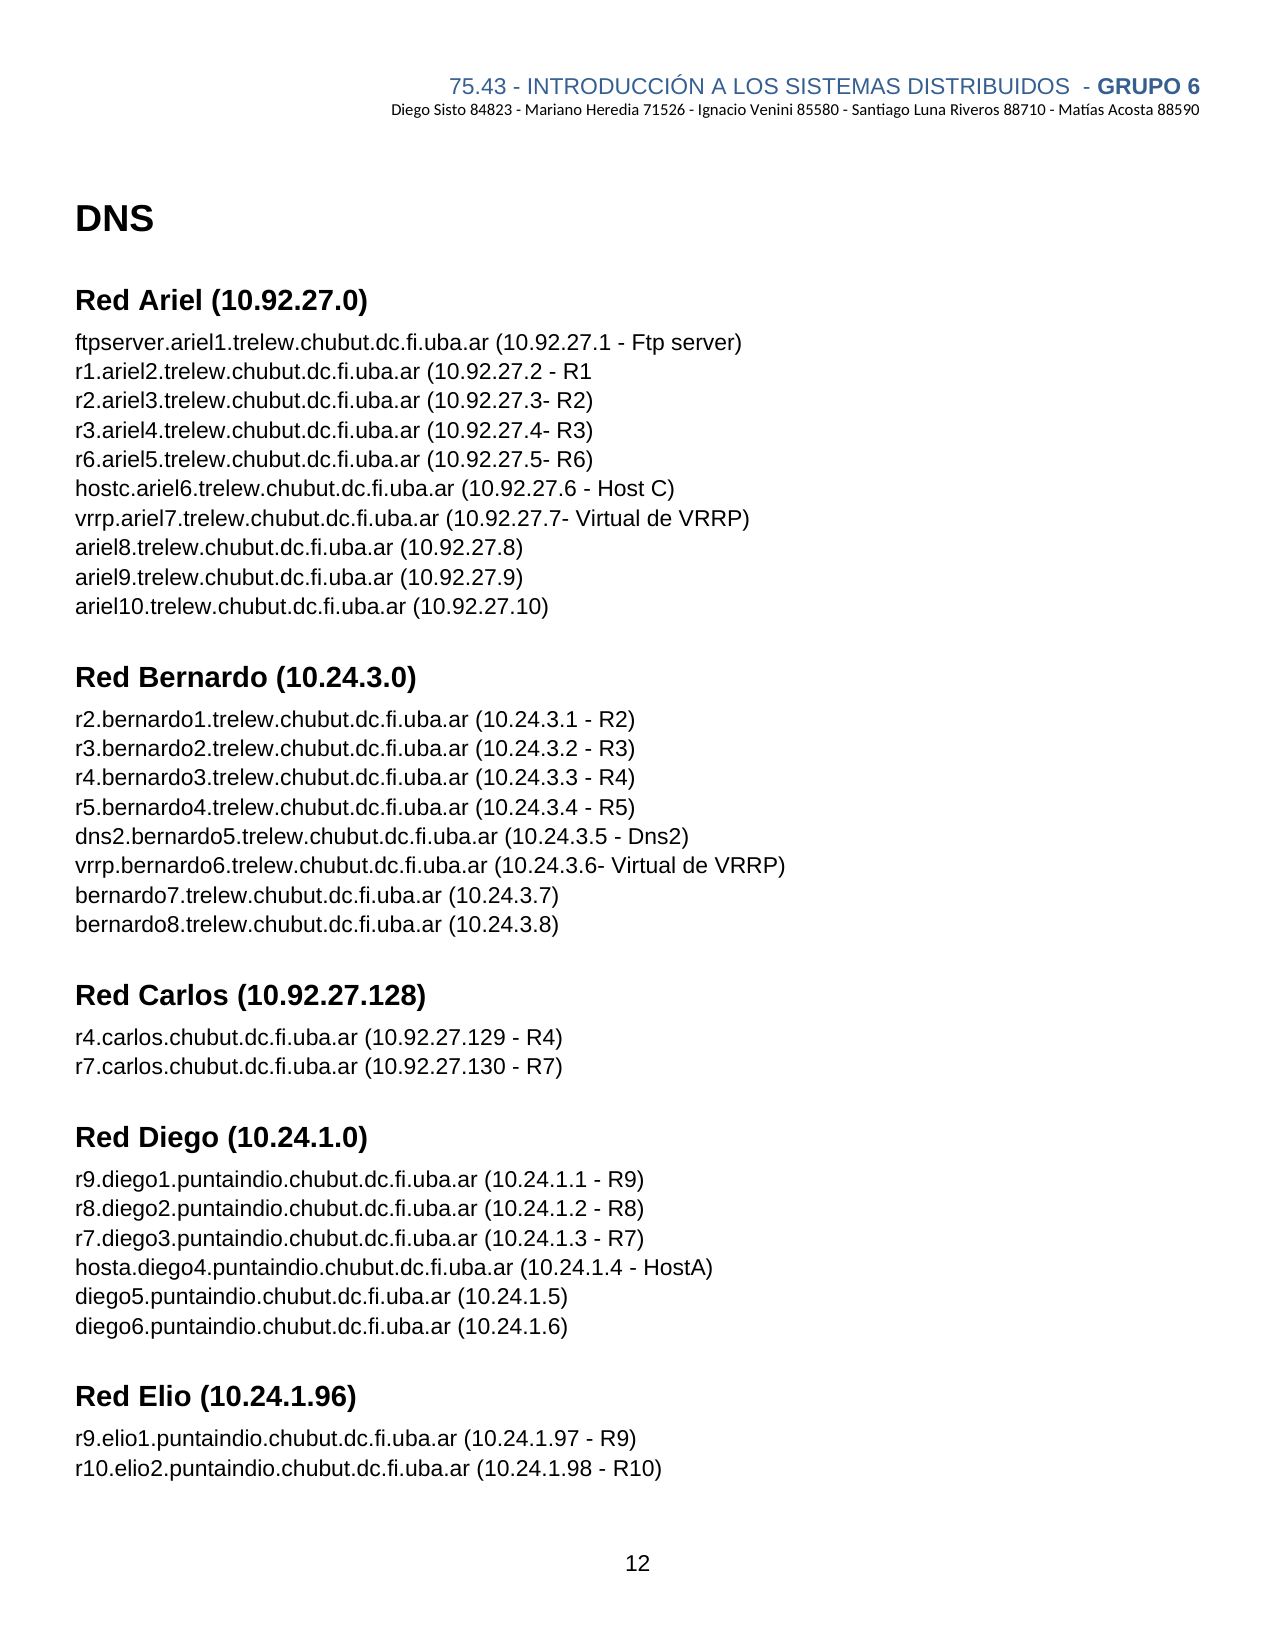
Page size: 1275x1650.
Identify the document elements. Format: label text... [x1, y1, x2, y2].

text r6.ariel5.trelew.chubut.dc.fi.uba.ar (10.92.27.5- R6) [75, 447, 1200, 472]
text r10.elio2.puntaindio.chubut.dc.fi.uba.ar (10.24.1.98 - R10) [75, 1455, 1200, 1481]
text hostc.ariel6.trelew.chubut.dc.fi.uba.ar (10.92.27.6 - Host C) [75, 476, 1200, 502]
text r9.elio1.puntaindio.chubut.dc.fi.uba.ar (10.24.1.97 - R9) [75, 1426, 1200, 1452]
text r2.ariel3.trelew.chubut.dc.fi.uba.ar (10.92.27.3- R2) [75, 388, 1200, 414]
text r3.ariel4.trelew.chubut.dc.fi.uba.ar (10.92.27.4- R3) [75, 417, 1200, 443]
subtitle Red Elio (10.24.1.96) [75, 1380, 1200, 1413]
subtitle Red Bernardo (10.24.3.0) [75, 661, 1200, 693]
text hosta.diego4.puntaindio.chubut.dc.fi.uba.ar (10.24.1.4 - HostA) [75, 1254, 1200, 1280]
text ariel8.trelew.chubut.dc.fi.uba.ar (10.92.27.8) [75, 535, 1200, 561]
subtitle Red Carlos (10.92.27.128) [75, 979, 1200, 1011]
subtitle Red Ariel (10.92.27.0) [75, 283, 1200, 316]
text ftpserver.ariel1.trelew.chubut.dc.fi.uba.ar (10.92.27.1 - Ftp server) [75, 329, 1200, 355]
text r1.ariel2.trelew.chubut.dc.fi.uba.ar (10.92.27.2 - R1 [75, 359, 1200, 384]
text r4.carlos.chubut.dc.fi.uba.ar (10.92.27.129 - R4) [75, 1024, 1200, 1050]
text dns2.bernardo5.trelew.chubut.dc.fi.uba.ar (10.24.3.5 - Dns2) [75, 824, 1200, 849]
text ariel10.trelew.chubut.dc.fi.uba.ar (10.92.27.10) [75, 594, 1200, 619]
text r2.bernardo1.trelew.chubut.dc.fi.uba.ar (10.24.3.1 - R2) [75, 706, 1200, 732]
text diego6.puntaindio.chubut.dc.fi.uba.ar (10.24.1.6) [75, 1313, 1200, 1339]
text ariel9.trelew.chubut.dc.fi.uba.ar (10.92.27.9) [75, 564, 1200, 590]
subtitle DNS [75, 198, 1200, 240]
text diego5.puntaindio.chubut.dc.fi.uba.ar (10.24.1.5) [75, 1284, 1200, 1309]
text r4.bernardo3.trelew.chubut.dc.fi.uba.ar (10.24.3.3 - R4) [75, 765, 1200, 791]
text r8.diego2.puntaindio.chubut.dc.fi.uba.ar (10.24.1.2 - R8) [75, 1196, 1200, 1221]
text r5.bernardo4.trelew.chubut.dc.fi.uba.ar (10.24.3.4 - R5) [75, 794, 1200, 820]
text r3.bernardo2.trelew.chubut.dc.fi.uba.ar (10.24.3.2 - R3) [75, 736, 1200, 761]
text vrrp.ariel7.trelew.chubut.dc.fi.uba.ar (10.92.27.7- Virtual de VRRP) [75, 506, 1200, 531]
text r9.diego1.puntaindio.chubut.dc.fi.uba.ar (10.24.1.1 - R9) [75, 1166, 1200, 1192]
text bernardo7.trelew.chubut.dc.fi.uba.ar (10.24.3.7) [75, 882, 1200, 908]
text vrrp.bernardo6.trelew.chubut.dc.fi.uba.ar (10.24.3.6- Virtual de VRRP) [75, 853, 1200, 879]
subtitle Red Diego (10.24.1.0) [75, 1121, 1200, 1153]
text r7.diego3.puntaindio.chubut.dc.fi.uba.ar (10.24.1.3 - R7) [75, 1225, 1200, 1251]
text bernardo8.trelew.chubut.dc.fi.uba.ar (10.24.3.8) [75, 912, 1200, 937]
text r7.carlos.chubut.dc.fi.uba.ar (10.92.27.130 - R7) [75, 1054, 1200, 1079]
